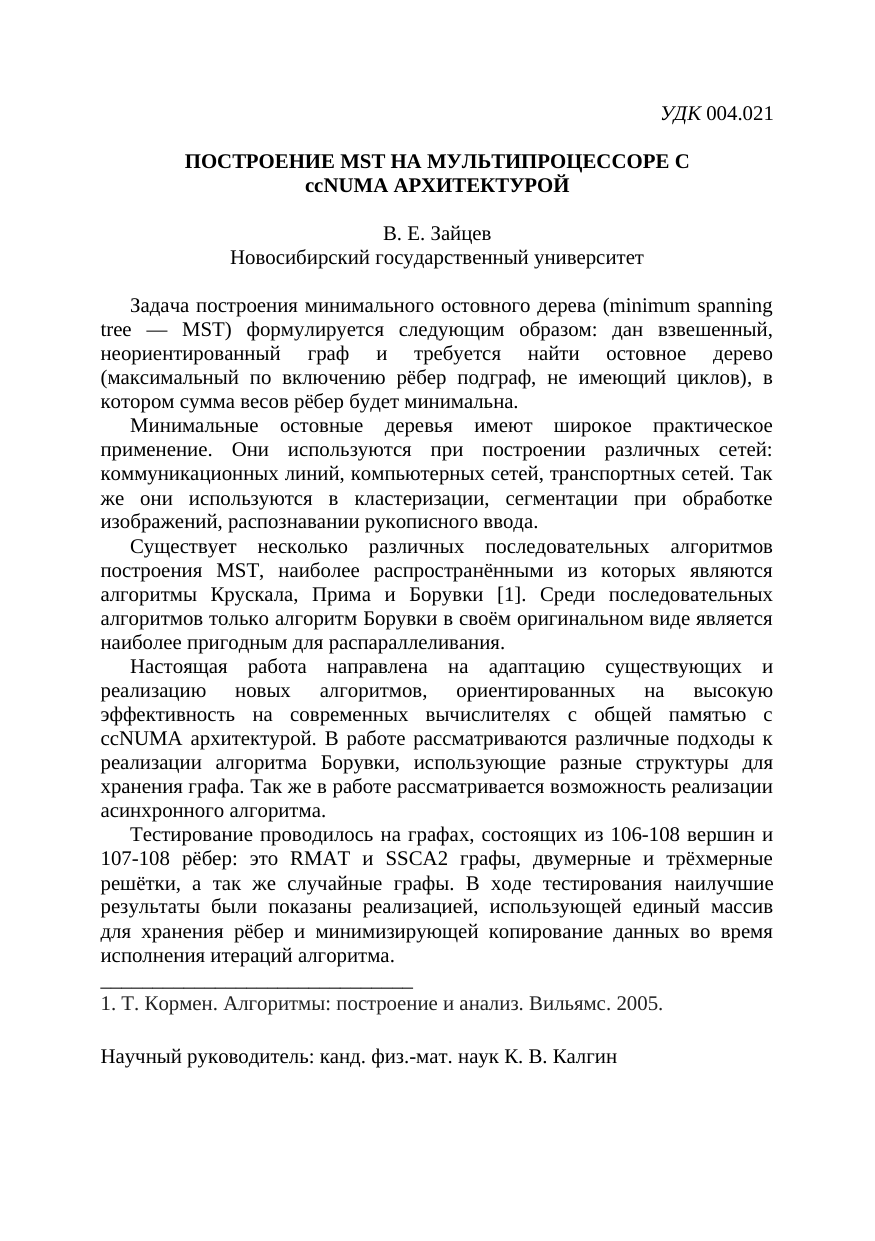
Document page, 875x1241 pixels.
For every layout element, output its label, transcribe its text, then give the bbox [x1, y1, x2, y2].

text Тестирование проводилось на графах, состоящих из 106-108 вершин и 107-108 рёбер: это RMAT и SSCA2 графы, двумерные и трёхмерные решётки, а так же случайные графы. В ходе тестирования наилучшие результаты были показаны реализацией, использующей единый массив для хранения рёбер и минимизирующей копирование данных во время исполнения итераций алгоритма. [100, 822, 774, 967]
text Новосибирский государственный университет [100, 245, 774, 269]
text ПОСТРОЕНИЕ MST НА МУЛЬТИПРОЦЕССОРЕ С [100, 148, 774, 173]
text Существует несколько различных последовательных алгоритмов построения MST, наиболее распространёнными из которых являются алгоритмы Крускала, Прима и Борувки [1]. Среди последовательных алгоритмов только алгоритм Борувки в своём оригинальном виде является наиболее пригодным для распараллеливания. [100, 533, 774, 654]
subtitle Задача построения минимального остовного дерева (minimum spanning tree — MST) формулируется следующим образом: дан взвешенный, неориентированный граф и требуется найти остовное дерево (максимальный по включению рёбер подграф, не имеющий циклов), в котором сумма весов рёбер будет минимальна. [100, 293, 774, 413]
text УДК 004.021 [100, 100, 774, 124]
text Настоящая работа направлена на адаптацию существующих и реализацию новых алгоритмов, ориентированных на высокую эффективность на современных вычислителях с общей памятью с ccNUMA архитектурой. В работе рассматриваются различные подходы к реализации алгоритма Борувки, использующие разные структуры для хранения графа. Так же в работе рассматривается возможность реализации асинхронного алгоритма. [100, 654, 774, 822]
text ccNUMA АРХИТЕКТУРОЙ [100, 173, 774, 197]
subtitle 1. Т. Кормен. Алгоритмы: построение и анализ. Вильямс. 2005. [100, 991, 774, 1015]
subtitle Научный руководитель: канд. физ.-мат. наук К. В. Калгин [100, 1043, 774, 1068]
text В. Е. Зайцев [100, 221, 774, 245]
text ______________________________ [100, 967, 774, 991]
text Минимальные остовные деревья имеют широкое практическое применение. Они используются при построении различных сетей: коммуникационных линий, компьютерных сетей, транспортных сетей. Так же они используются в кластеризации, сегментации при обработке изображений, распознавании рукописного ввода. [100, 413, 774, 533]
